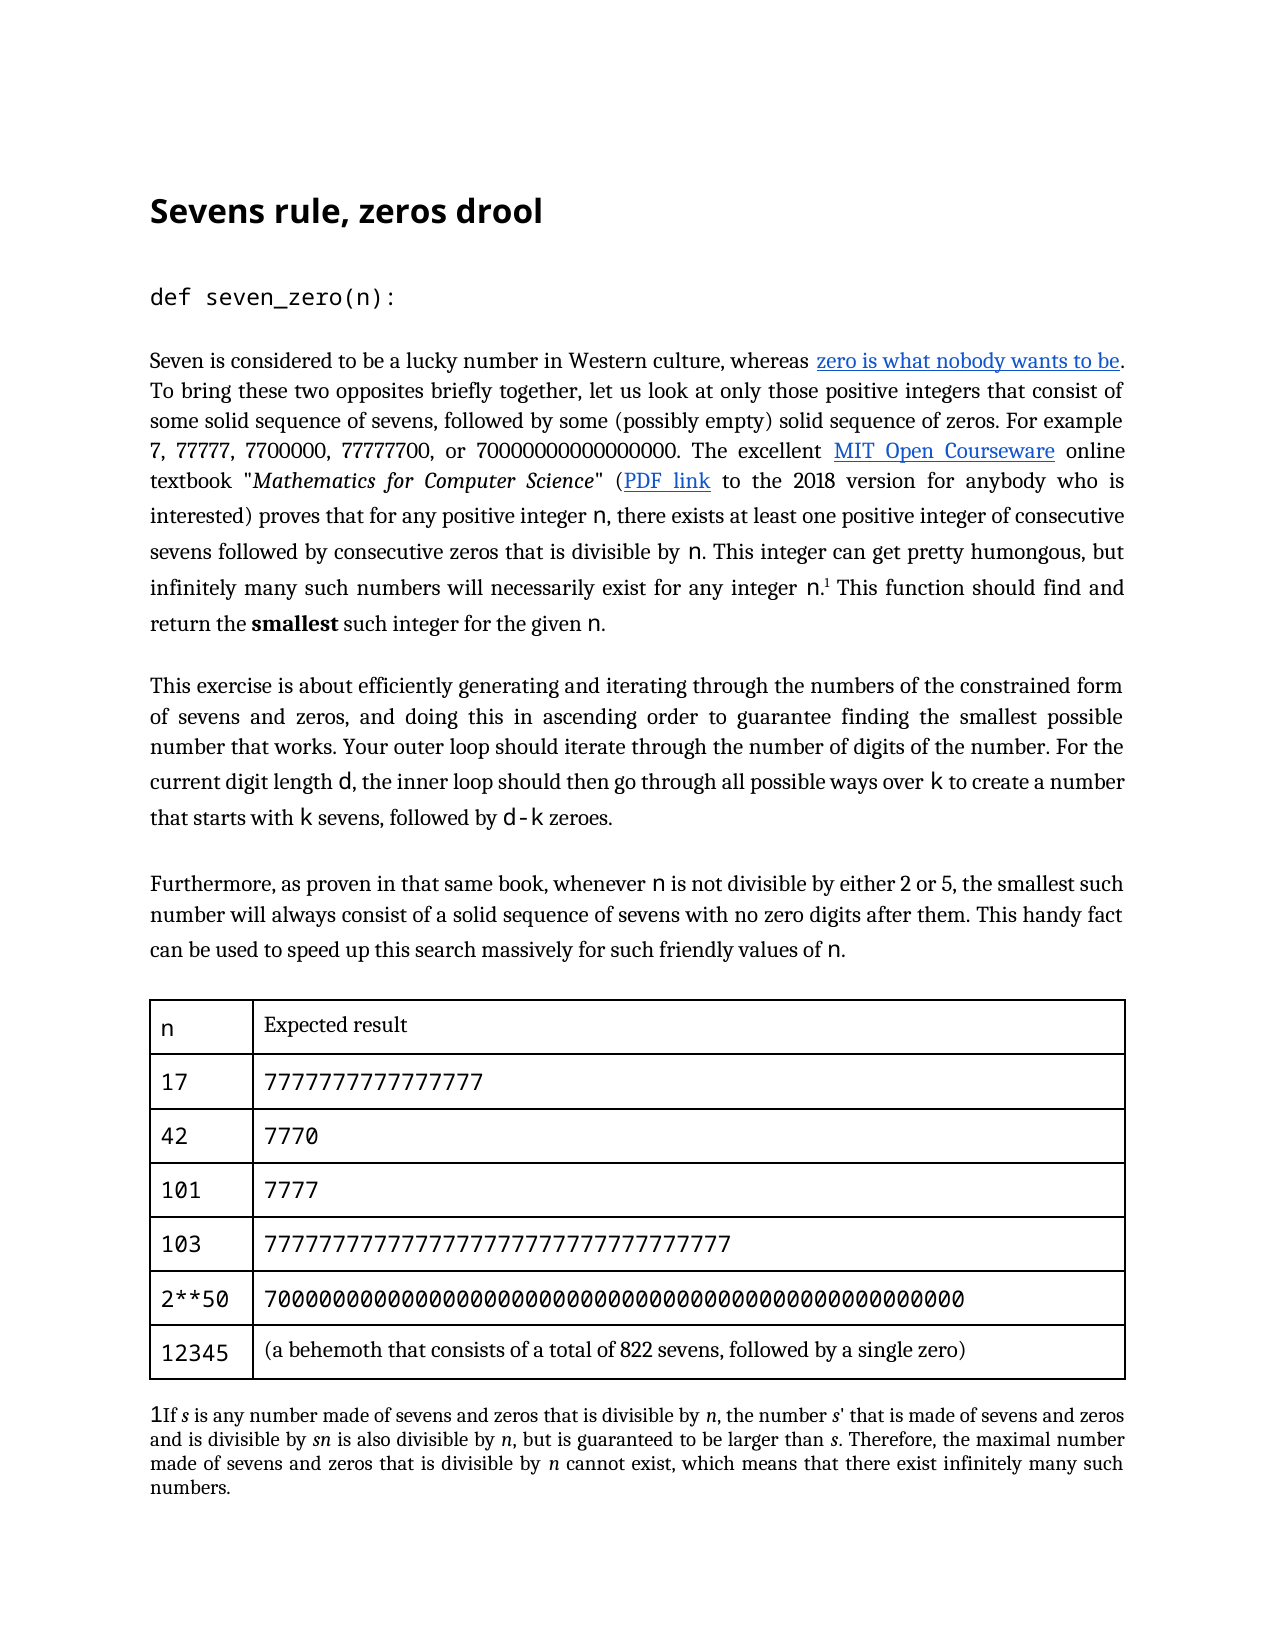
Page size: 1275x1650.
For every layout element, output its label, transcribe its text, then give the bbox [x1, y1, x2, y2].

table_cell 17 [151, 1055, 252, 1107]
table_cell 7777 [254, 1164, 1124, 1216]
text Furthermore, as proven in that same book, whenever n is not divisible by either 2 or 5, the smallest such number will always consist of a solid sequence of sevens with no zero digits after them. This handy fact can be used to speed up this search massively for such friendly values of n. [150, 867, 1125, 964]
text If s is any number made of sevens and zeros that is divisible by n, the number s' that is made of sevens and zeros and is divisible by sn is also divisible by n, but is guaranteed to be larger than s. Therefore, the maximal number made of sevens and zeros that is divisible by n cannot exist, which means that there exist infinitely many such numbers. [150, 1401, 1125, 1500]
text def seven_zero(n): [150, 281, 1125, 313]
table_cell 7770 [254, 1110, 1124, 1162]
text This exercise is about efficiently generating and iterating through the numbers of the constrained form of sevens and zeros, and doing this in ascending order to guarantee finding the smallest possible number that works. Your outer loop should iterate through the number of digits of the number. For the current digit length d, the inner loop should then go through all possible ways over k to create a number that starts with k sevens, followed by d-k zeroes. [150, 673, 1125, 832]
subtitle Sevens rule, zeros drool [150, 187, 1125, 233]
table_cell 2**50 [151, 1272, 252, 1324]
table_cell 12345 [151, 1326, 252, 1378]
table_cell 7777777777777777777777777777777777 [254, 1218, 1124, 1270]
table_cell 101 [151, 1164, 252, 1216]
text Seven is considered to be a lucky number in Western culture, whereas zero is what nobody wants to be. To bring these two opposites briefly together, let us look at only those positive integers that consist of some solid sequence of sevens, followed by some (possibly empty) solid sequence of zeros. For example 7, 77777, 7700000, 77777700, or 70000000000000000. The excellent MIT Open Courseware online textbook "Mathematics for Computer Science" (PDF link to the 2018 version for anybody who is interested) proves that for any positive integer n, there exists at least one positive integer of consecutive sevens followed by consecutive zeros that is divisible by n. This integer can get pretty humongous, but infinitely many such numbers will necessarily exist for any integer n. This function should find and return the smallest such integer for the given n. [150, 347, 1125, 638]
table_cell 7777777777777777 [254, 1055, 1124, 1107]
table_cell 103 [151, 1218, 252, 1270]
table_cell (a behemoth that consists of a total of 822 sevens, followed by a single zero) [254, 1326, 1124, 1378]
table_cell 700000000000000000000000000000000000000000000000000 [254, 1272, 1124, 1324]
table_header n [151, 1001, 252, 1053]
table_header Expected result [254, 1001, 1124, 1053]
table_cell 42 [151, 1110, 252, 1162]
